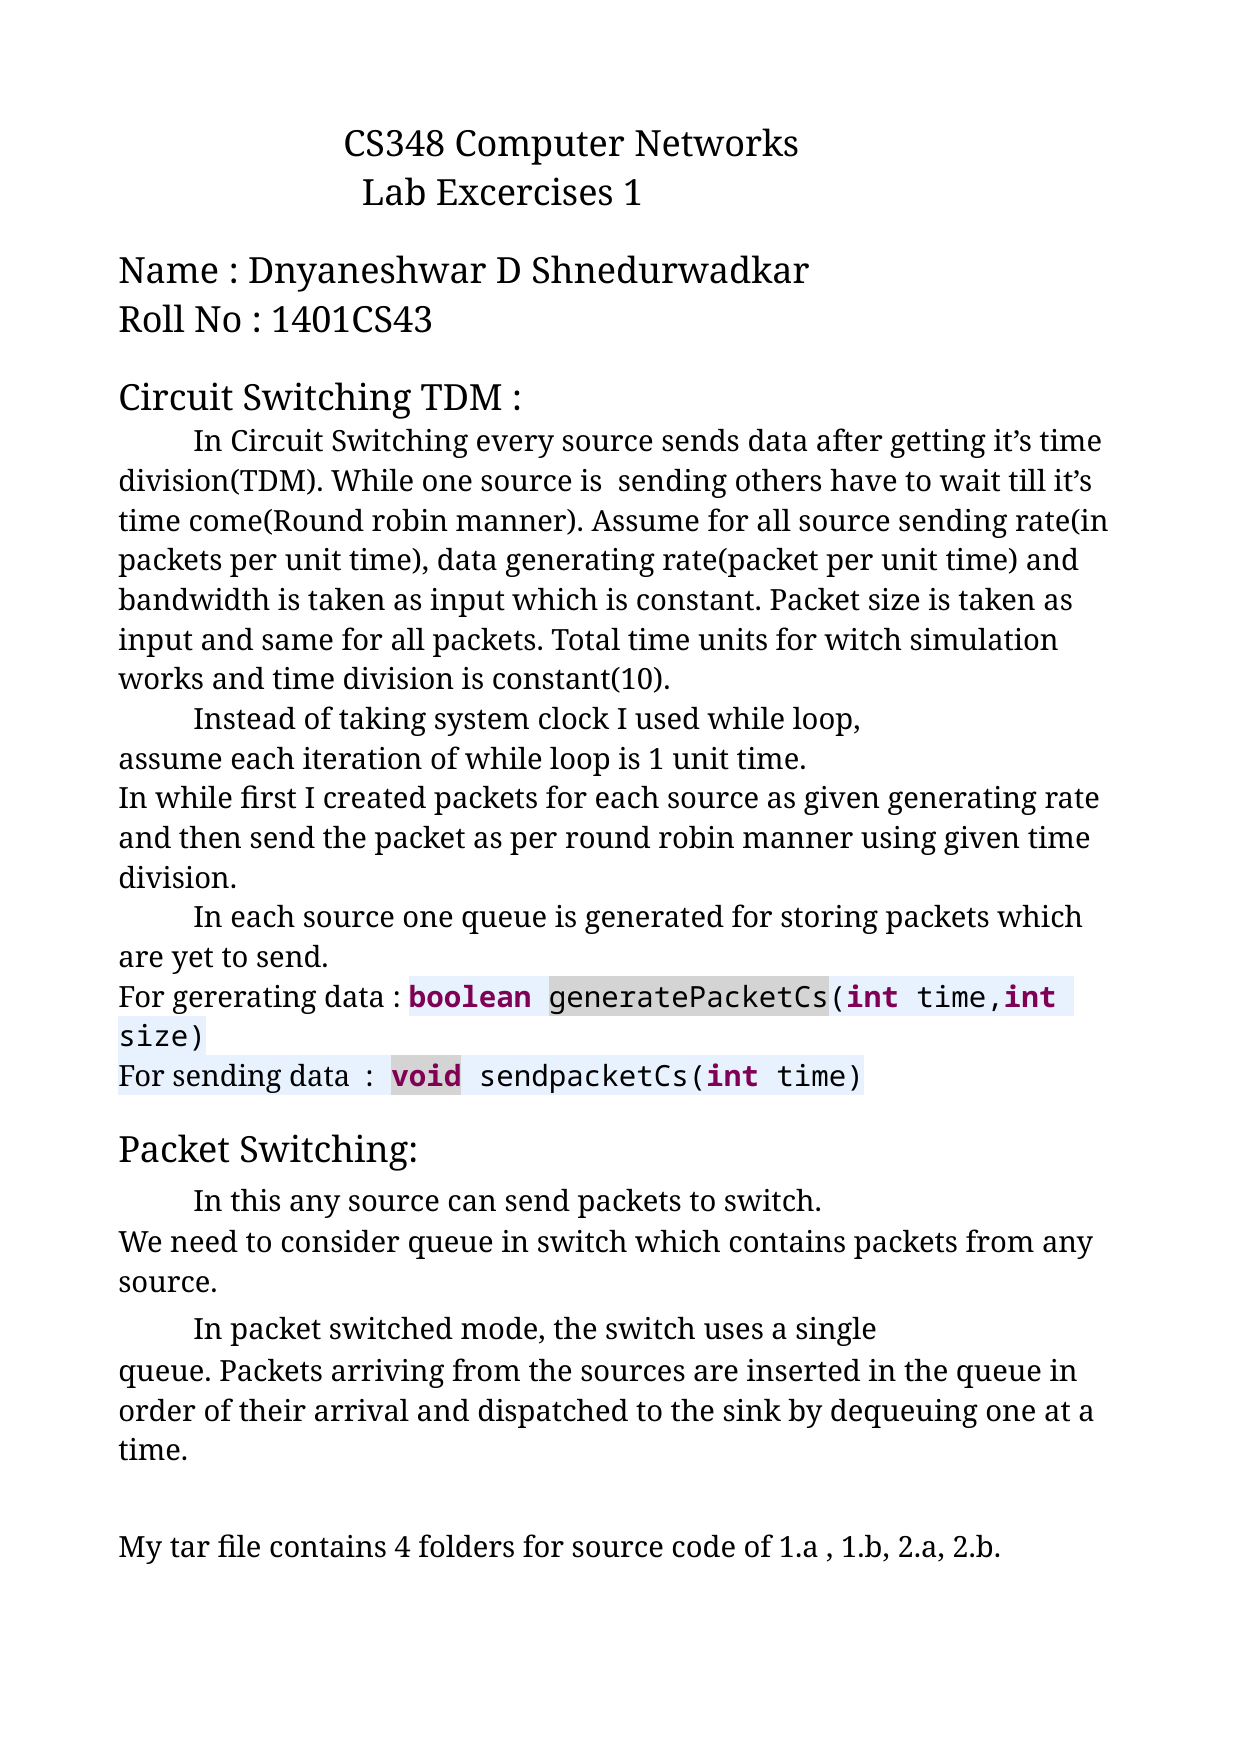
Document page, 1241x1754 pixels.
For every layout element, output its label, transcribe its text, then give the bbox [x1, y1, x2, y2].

text queue. Packets arriving from the sources are inserted in the queue in order of their arrival and dispatched to the sink by dequeuing one at a time. [118, 1350, 1122, 1469]
text Lab Excercises 1 [118, 167, 1122, 216]
text In packet switched mode, the switch uses a single [118, 1301, 1122, 1350]
text In while first I created packets for each source as given generating rate and then send the packet as per round robin manner using given time division. [118, 778, 1122, 897]
text Instead of taking system clock I used while loop, [118, 698, 1122, 738]
text In this any source can send packets to switch. [118, 1173, 1122, 1222]
text assume each iteration of while loop is 1 unit time. [118, 738, 1122, 778]
text Circuit Switching TDM : [118, 371, 1122, 420]
text In Circuit Switching every source sends data after getting it’s time division(TDM). While one source is sending others have to wait till it’s time come(Round robin manner). Assume for all source sending rate(in packets per unit time), data generating rate(packet per unit time) and bandwidth is taken as input which is constant. Packet size is taken as input and same for all packets. Total time units for witch simulation works and time division is constant(10). [118, 420, 1122, 698]
text For sending data : void sendpacketCs(int time) [118, 1055, 1122, 1095]
text Name : Dnyaneshwar D Shnedurwadkar [118, 245, 1122, 294]
text My tar file contains 4 folders for source code of 1.a , 1.b, 2.a, 2.b. [118, 1527, 1122, 1566]
text Roll No : 1401CS43 [118, 294, 1122, 343]
text Packet Switching: [118, 1124, 1122, 1173]
text CS348 Computer Networks [118, 118, 1122, 167]
text We need to consider queue in switch which contains packets from any source. [118, 1222, 1122, 1301]
text For gererating data : boolean generatePacketCs(int time,int size) [118, 976, 1122, 1055]
text In each source one queue is generated for storing packets which are yet to send. [118, 897, 1122, 976]
